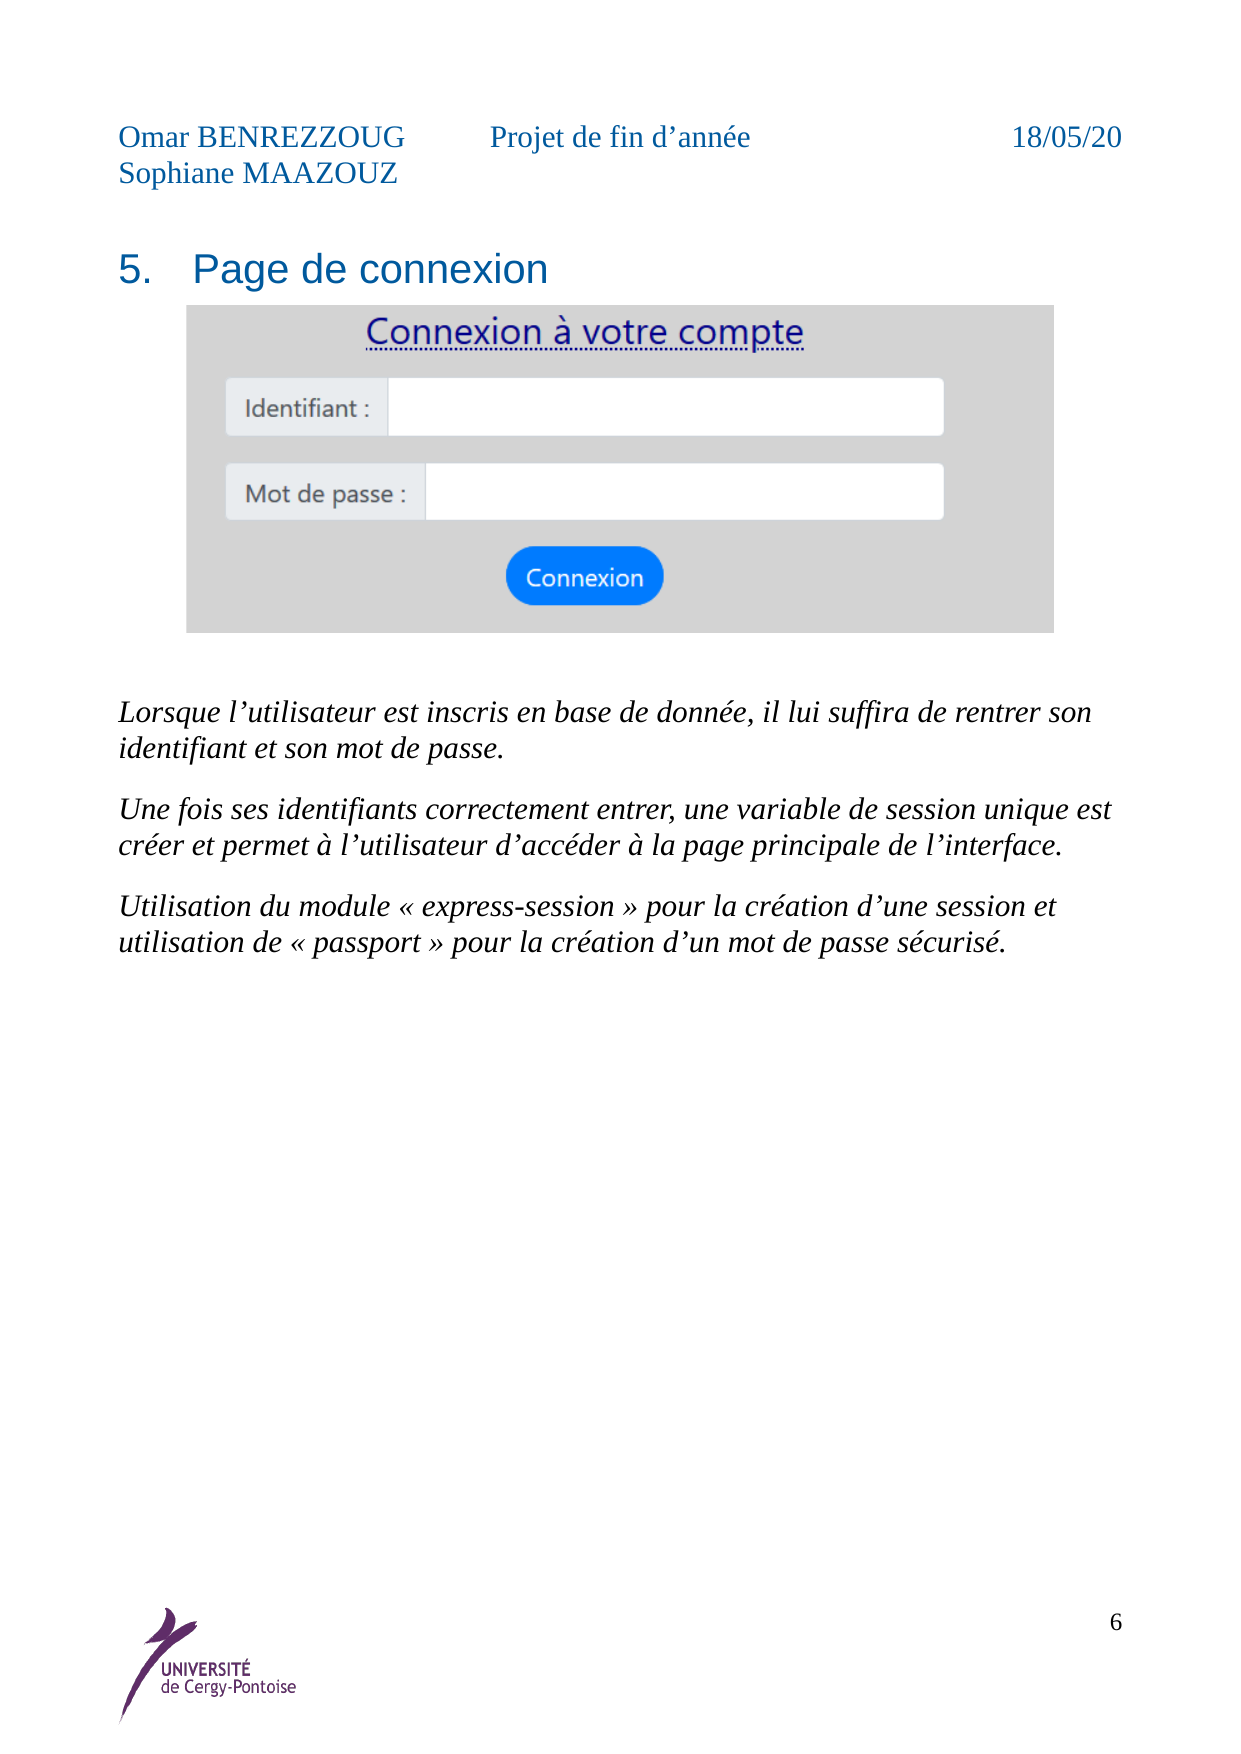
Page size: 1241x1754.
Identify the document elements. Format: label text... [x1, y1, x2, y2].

text Une fois ses identifiants correctement entrer, une variable de session unique est créer et permet à l’utilisateur d’accéder à la page principale de l’interface. [118, 790, 1122, 862]
picture [118, 1607, 296, 1726]
subtitle Page de connexion [118, 244, 1122, 292]
text Utilisation du module « express-session » pour la création d’une session et utilisation de « passport » pour la création d’un mot de passe sécurisé. [118, 887, 1122, 959]
picture [186, 305, 1054, 633]
text Lorsque l’utilisateur est inscris en base de donnée, il lui suffira de rentrer son identifiant et son mot de passe. [118, 693, 1122, 765]
